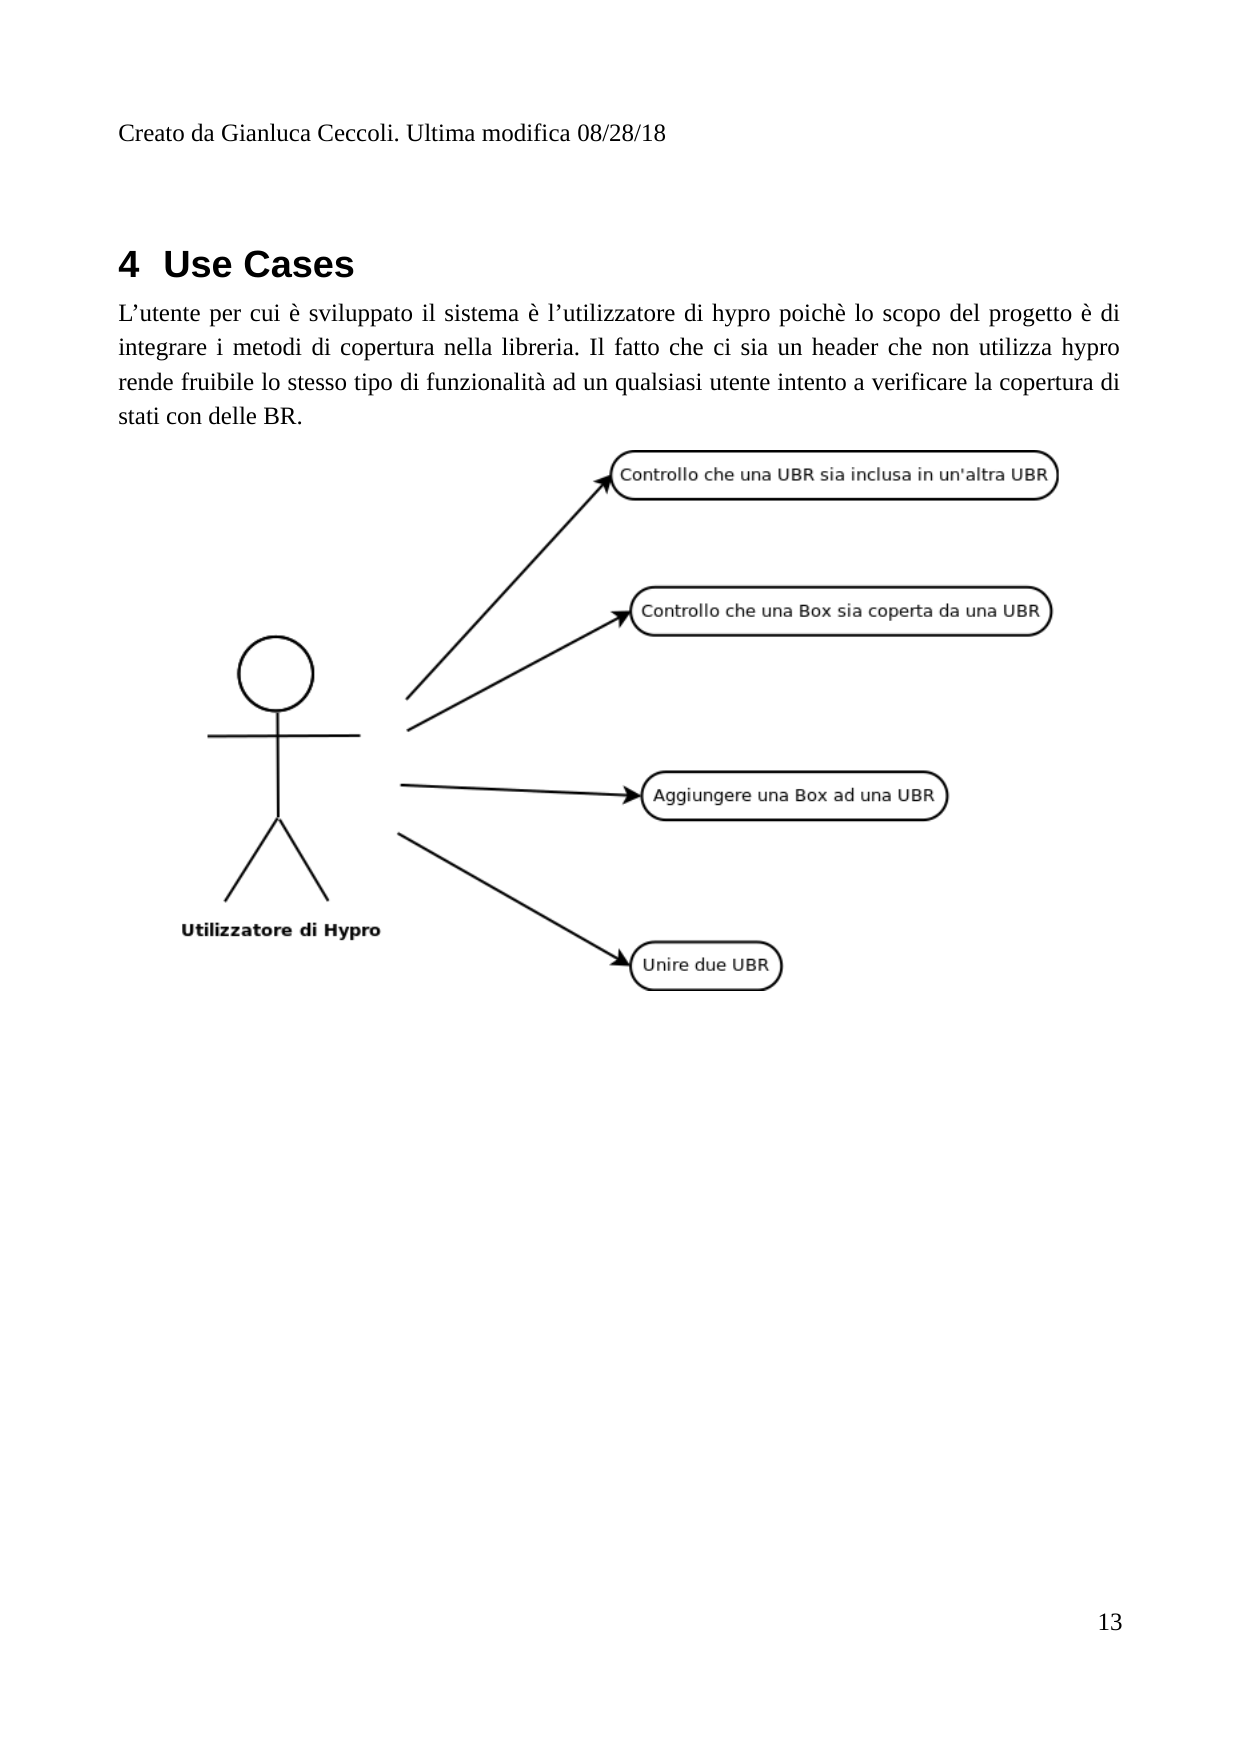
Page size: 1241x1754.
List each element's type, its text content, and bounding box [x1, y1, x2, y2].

table_header [621, 177, 1122, 217]
text L’utente per cui è sviluppato il sistema è l’utilizzatore di hypro poichè lo scopo del progetto è di integrare i metodi di copertura nella libreria. Il fatto che ci sia un header che non utilizza hypro rende fruibile lo stesso tipo di funzionalità ad un qualsiasi utente intento a verificare la copertura di stati con delle BR. [118, 298, 1122, 430]
picture [181, 450, 1059, 991]
table_header [119, 177, 620, 217]
subtitle Use Cases [118, 242, 1122, 285]
